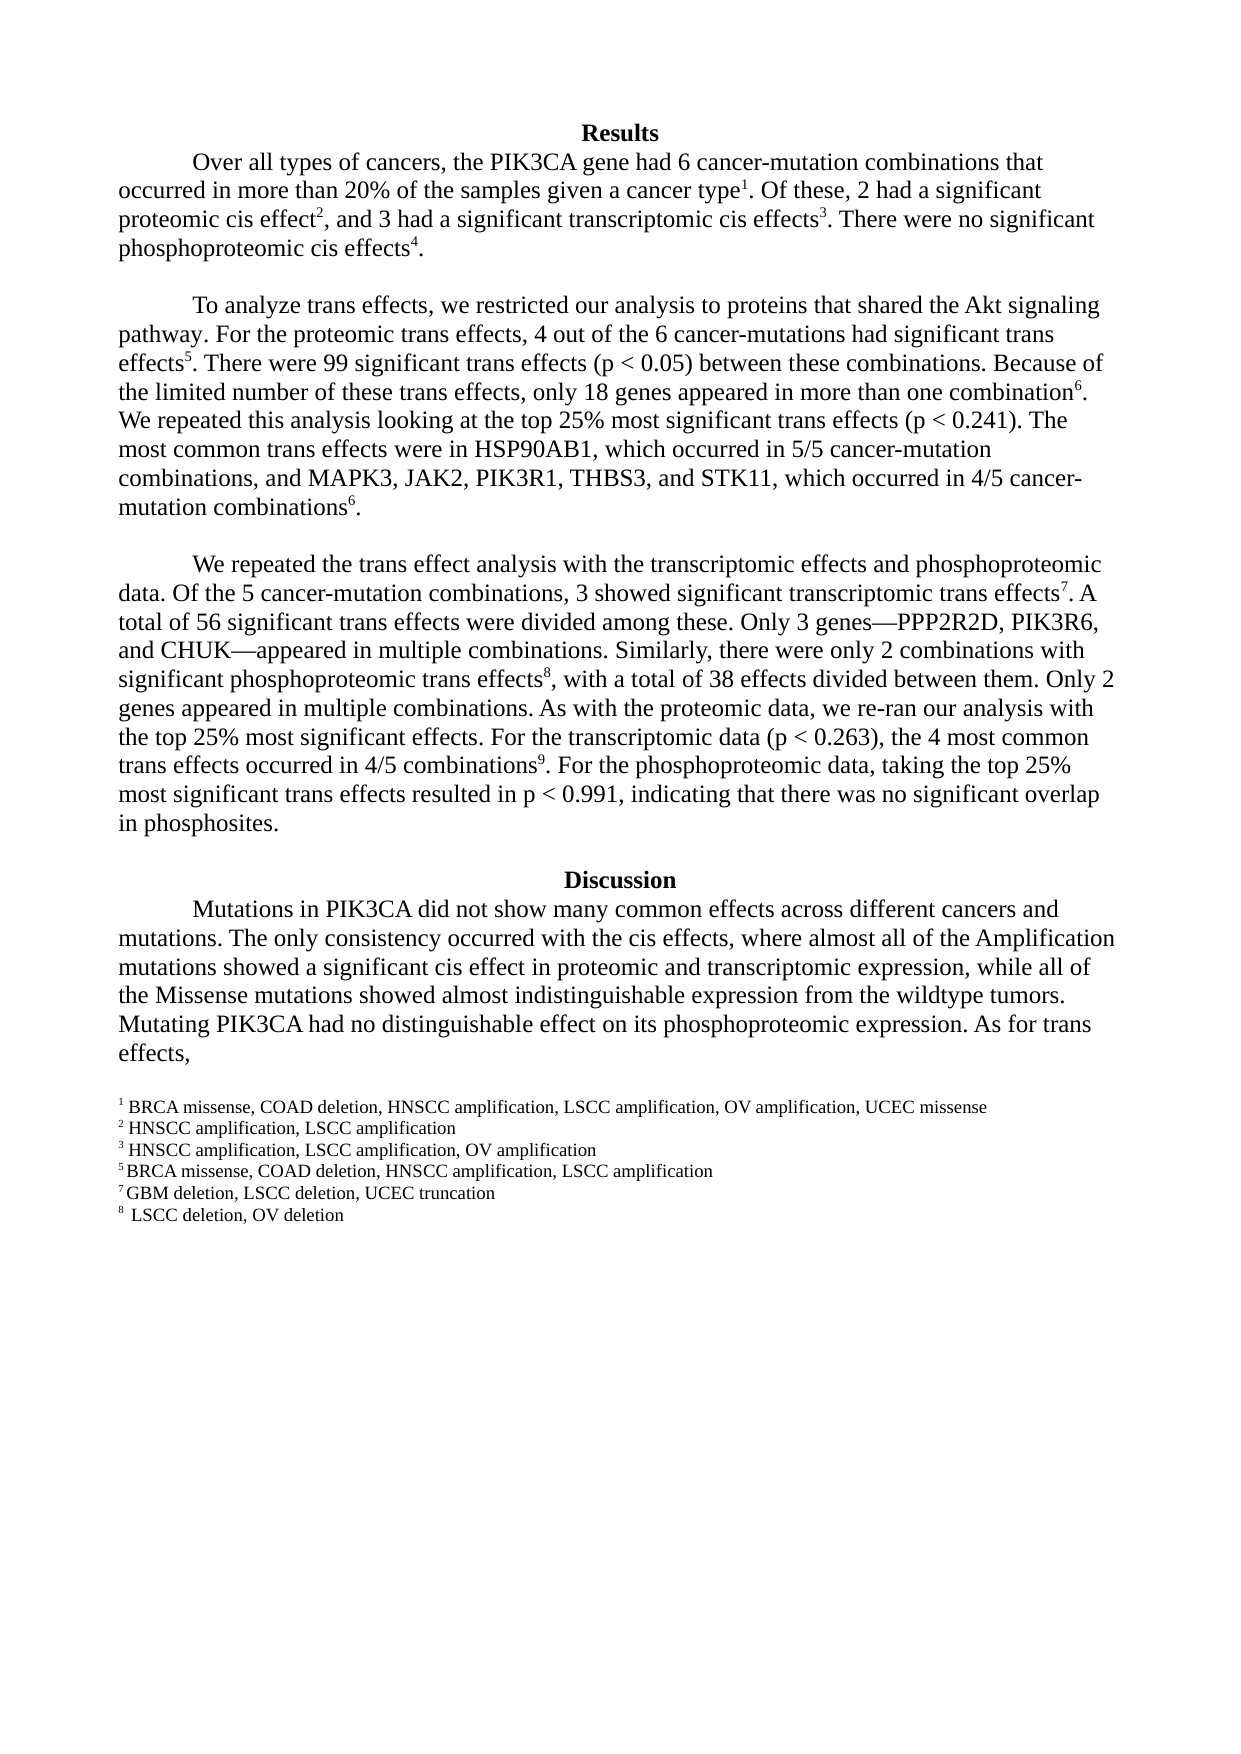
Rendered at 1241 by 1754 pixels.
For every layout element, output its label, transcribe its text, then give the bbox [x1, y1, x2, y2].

text To analyze trans effects, we restricted our analysis to proteins that shared the Akt signaling pathway. For the proteomic trans effects, 4 out of the 6 cancer-mutations had significant trans effects5. There were 99 significant trans effects (p < 0.05) between these combinations. Because of the limited number of these trans effects, only 18 genes appeared in more than one combination6. We repeated this analysis looking at the top 25% most significant trans effects (p < 0.241). The most common trans effects were in HSP90AB1, which occurred in 5/5 cancer-mutation combinations, and MAPK3, JAK2, PIK3R1, THBS3, and STK11, which occurred in 4/5 cancer-mutation combinations6. [118, 291, 1122, 521]
text 3 HNSCC amplification, LSCC amplification, OV amplification [118, 1139, 1122, 1160]
text 7 GBM deletion, LSCC deletion, UCEC truncation [118, 1182, 1122, 1203]
text Results [118, 118, 1122, 147]
text 1 BRCA missense, COAD deletion, HNSCC amplification, LSCC amplification, OV amplification, UCEC missense [118, 1096, 1122, 1117]
text We repeated the trans effect analysis with the transcriptomic effects and phosphoproteomic data. Of the 5 cancer-mutation combinations, 3 showed significant transcriptomic trans effects7. A total of 56 significant trans effects were divided among these. Only 3 genes—PPP2R2D, PIK3R6, and CHUK—appeared in multiple combinations. Similarly, there were only 2 combinations with significant phosphoproteomic trans effects8, with a total of 38 effects divided between them. Only 2 genes appeared in multiple combinations. As with the proteomic data, we re-ran our analysis with the top 25% most significant effects. For the transcriptomic data (p < 0.263), the 4 most common trans effects occurred in 4/5 combinations9. For the phosphoproteomic data, taking the top 25% most significant trans effects resulted in p < 0.991, indicating that there was no significant overlap in phosphosites. [118, 549, 1122, 837]
text 5 BRCA missense, COAD deletion, HNSCC amplification, LSCC amplification [118, 1160, 1122, 1182]
text Over all types of cancers, the PIK3CA gene had 6 cancer-mutation combinations that occurred in more than 20% of the samples given a cancer type1. Of these, 2 had a significant proteomic cis effect2, and 3 had a significant transcriptomic cis effects3. There were no significant phosphoproteomic cis effects4. [118, 147, 1122, 262]
text Mutations in PIK3CA did not show many common effects across different cancers and mutations. The only consistency occurred with the cis effects, where almost all of the Amplification mutations showed a significant cis effect in proteomic and transcriptomic expression, while all of the Missense mutations showed almost indistinguishable expression from the wildtype tumors. Mutating PIK3CA had no distinguishable effect on its phosphoproteomic expression. As for trans effects, [118, 894, 1122, 1067]
text 8 LSCC deletion, OV deletion [118, 1203, 1122, 1225]
text 2 HNSCC amplification, LSCC amplification [118, 1117, 1122, 1139]
text Discussion [118, 866, 1122, 894]
